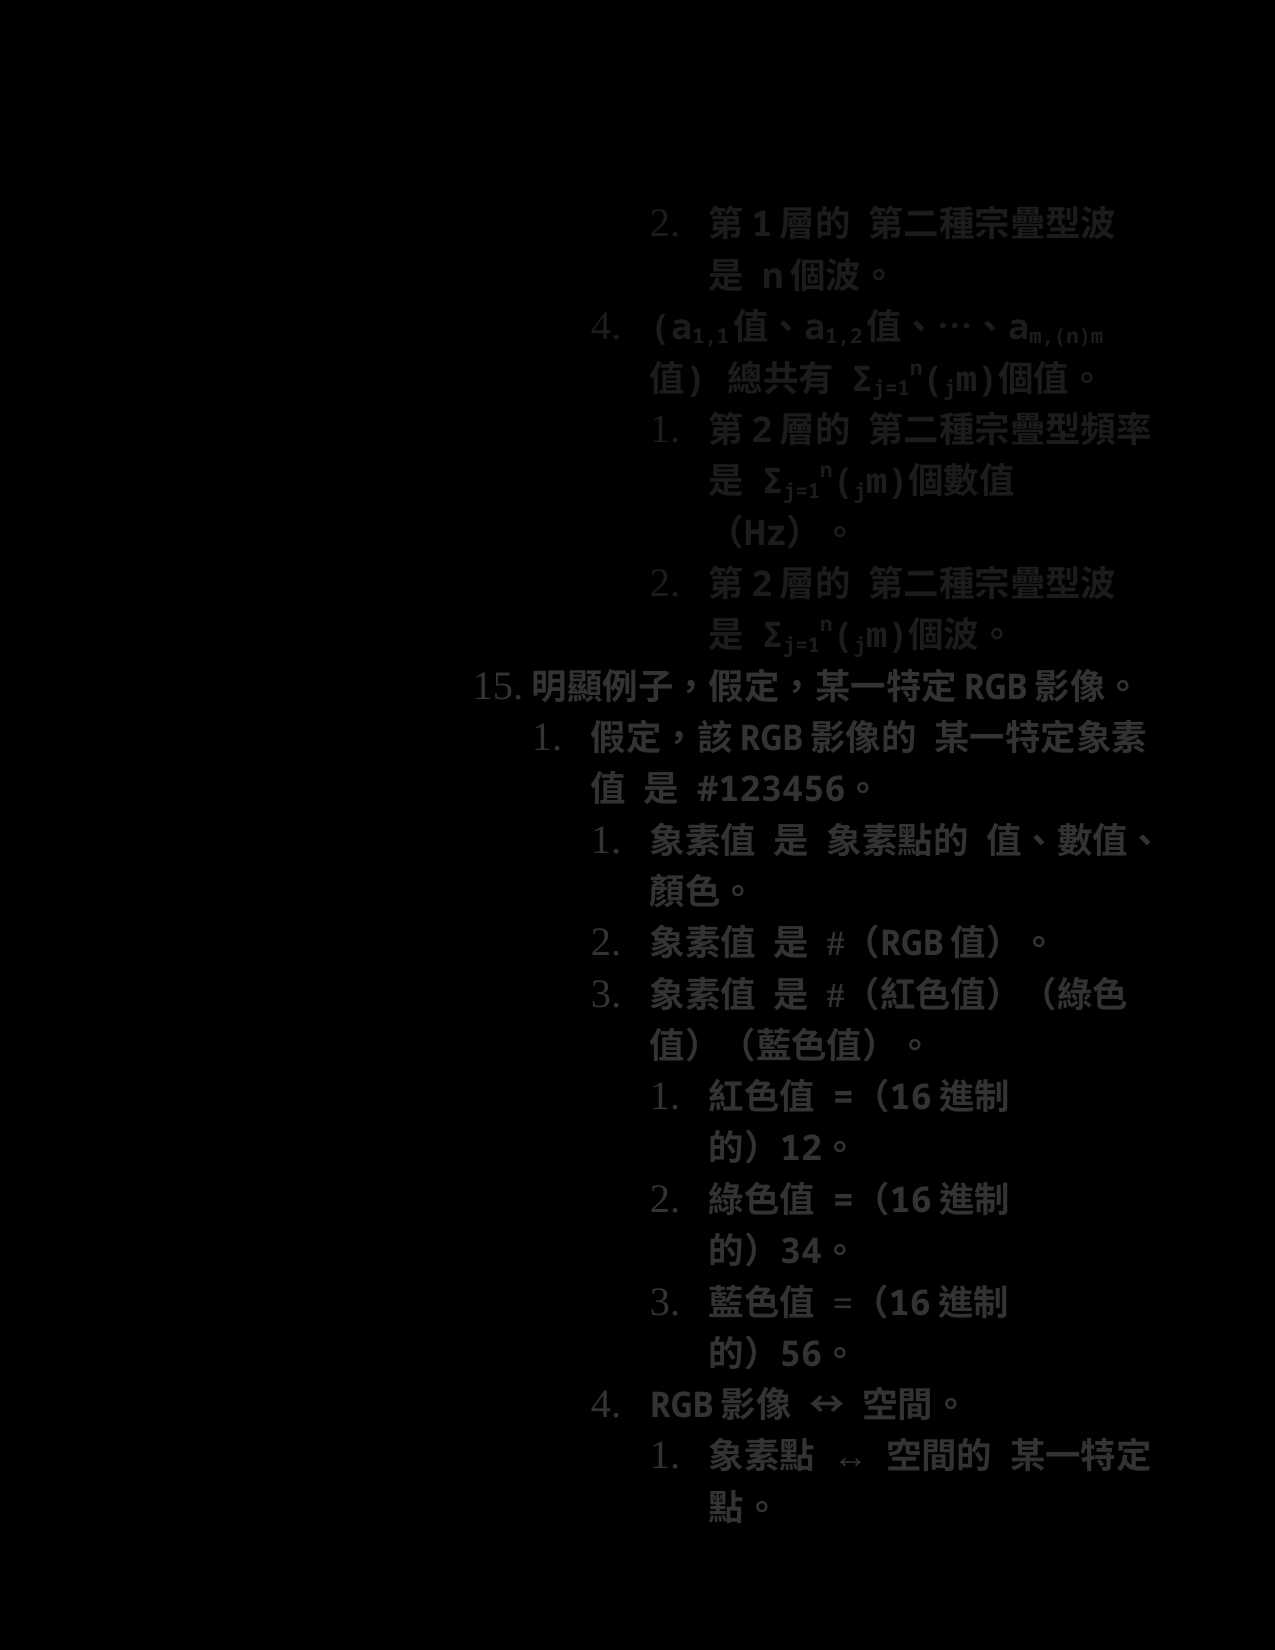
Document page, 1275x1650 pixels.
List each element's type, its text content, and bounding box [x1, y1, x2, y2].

list 象素值 是 #（RGB值）。 [591, 914, 1157, 966]
list 藍色值 =（16進制 的）56。 [649, 1274, 1157, 1377]
list 明顯例子，假定，某一特定RGB影像。 [472, 658, 1157, 709]
list RGB影像 ↔ 空間。 [591, 1377, 1157, 1428]
list 象素值 是 象素點的 值、數值、顏色。 [591, 812, 1157, 914]
list 紅色值 =（16進制 的）12。 [649, 1068, 1157, 1171]
list 第2層的 第二種宗疊型波 是 Σj=1n(jm)個波。 [649, 555, 1157, 658]
list 象素值 是 #（紅色值）（綠色值）（藍色值）。 [591, 966, 1157, 1068]
list 象素點 ↔ 空間的 某一特定點。 [649, 1428, 1157, 1530]
list 假定，該RGB影像的 某一特定象素值 是 #123456。 [532, 709, 1157, 812]
list (a1,1值、a1,2值、…、am,(n)m值) 總共有 Σj=1n(jm)個值。 [591, 298, 1157, 401]
list 第1層的 第二種宗疊型波 是 n個波。 [649, 196, 1157, 298]
list 綠色值 =（16進制 的）34。 [649, 1171, 1157, 1274]
list 第2層的 第二種宗疊型頻率 是 Σj=1n(jm)個數值（Hz）。 [649, 401, 1157, 555]
